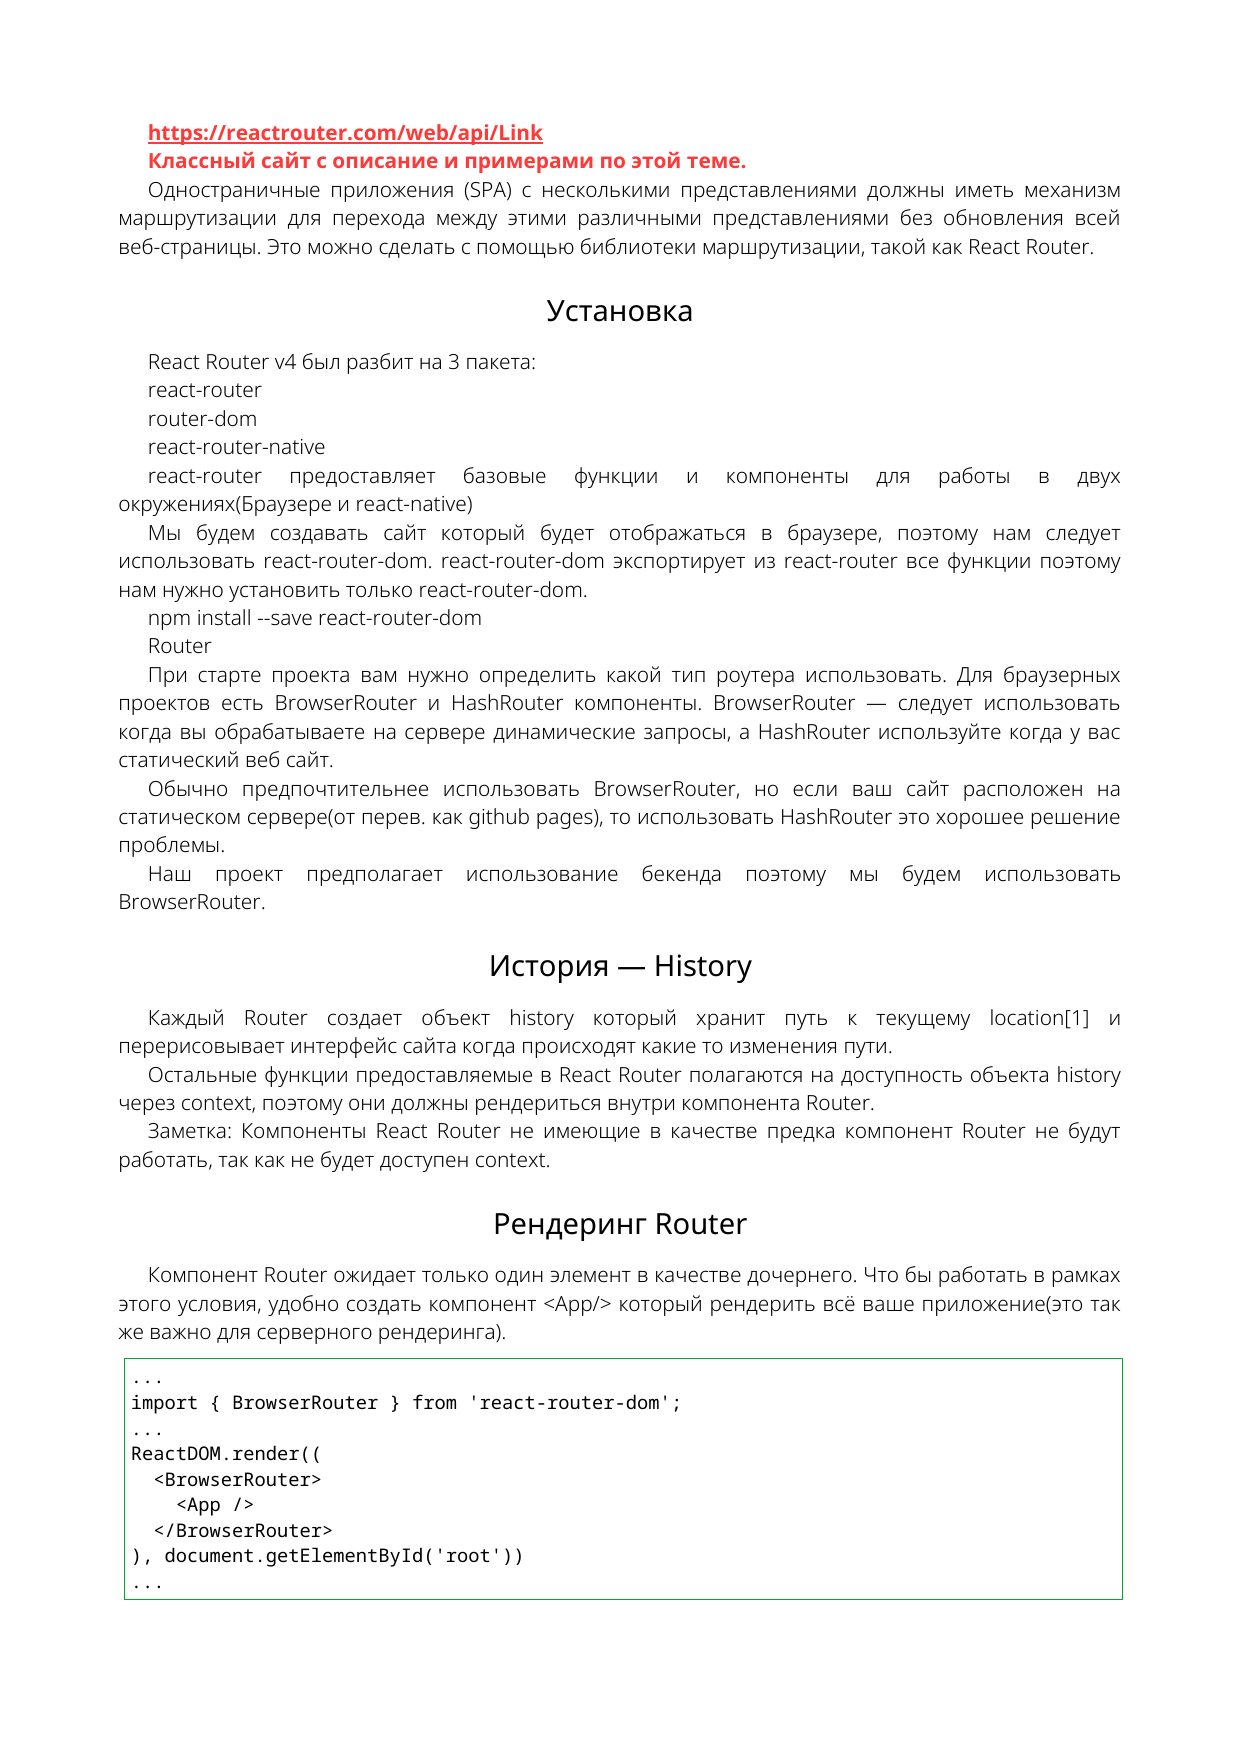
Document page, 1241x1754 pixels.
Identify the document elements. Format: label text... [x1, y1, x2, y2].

text Одностраничные приложения (SPA) с несколькими представлениями должны иметь механизм маршрутизации для перехода между этими различными представлениями без обновления всей веб-страницы. Это можно сделать с помощью библиотеки маршрутизации, такой как React Router. [118, 175, 1122, 260]
text Заметка: Компоненты React Router не имеющие в качестве предка компонент Router не будут работать, так как не будет доступен context. [118, 1117, 1122, 1173]
text Мы будем создавать сайт который будет отображаться в браузере, поэтому нам следует использовать react-router-dom. react-router-dom экспортирует из react-router все функции поэтому нам нужно установить только react-router-dom. [118, 518, 1122, 603]
text react-router предоставляет базовые функции и компоненты для работы в двух окружениях(Браузере и react-native) [118, 461, 1122, 518]
text import { BrowserRouter } from 'react-router-dom'; [125, 1383, 1122, 1408]
text https://reactrouter.com/web/api/Link [118, 118, 1122, 147]
text React Router v4 был разбит на 3 пакета: [118, 347, 1122, 376]
text react-router [118, 376, 1122, 404]
text ... [125, 1562, 1122, 1599]
text При старте проекта вам нужно определить какой тип роутера использовать. Для браузерных проектов есть BrowserRouter и HashRouter компоненты. BrowserRouter — следует использовать когда вы обрабатываете на сервере динамические запросы, а HashRouter используйте когда у вас статический веб сайт. [118, 660, 1122, 774]
subtitle История — History [118, 945, 1122, 985]
text react-router-native [118, 432, 1122, 461]
subtitle Установка [118, 290, 1122, 329]
text Компонент Router ожидает только один элемент в качестве дочернего. Что бы работать в рамках этого условия, удобно создать компонент <App/> который рендерить всё ваше приложение(это так же важно для серверного рендеринга). [118, 1260, 1122, 1346]
text router-dom [118, 404, 1122, 432]
text ), document.getElementById('root')) [125, 1536, 1122, 1562]
text ReactDOM.render(( [125, 1434, 1122, 1459]
text Остальные функции предоставляемые в React Router полагаются на доступность объекта history через context, поэтому они должны рендериться внутри компонента Router. [118, 1060, 1122, 1117]
text ... [125, 1359, 1122, 1383]
text Router [118, 632, 1122, 660]
text Обычно предпочтительнее использовать BrowserRouter, но если ваш сайт расположен на статическом сервере(от перев. как github pages), то использовать HashRouter это хорошее решение проблемы. [118, 774, 1122, 859]
text Наш проект предполагает использование бекенда поэтому мы будем использовать BrowserRouter. [118, 859, 1122, 916]
text </BrowserRouter> [125, 1511, 1122, 1536]
text ... [125, 1408, 1122, 1434]
text <App /> [125, 1485, 1122, 1511]
subtitle Рендеринг Router [118, 1203, 1122, 1243]
text <BrowserRouter> [125, 1459, 1122, 1485]
text npm install --save react-router-dom [118, 603, 1122, 632]
text Классный сайт с описание и примерами по этой теме. [118, 147, 1122, 175]
text Каждый Router создает объект history который хранит путь к текущему location[1] и перерисовывает интерфейс сайта когда происходят какие то изменения пути. [118, 1003, 1122, 1060]
